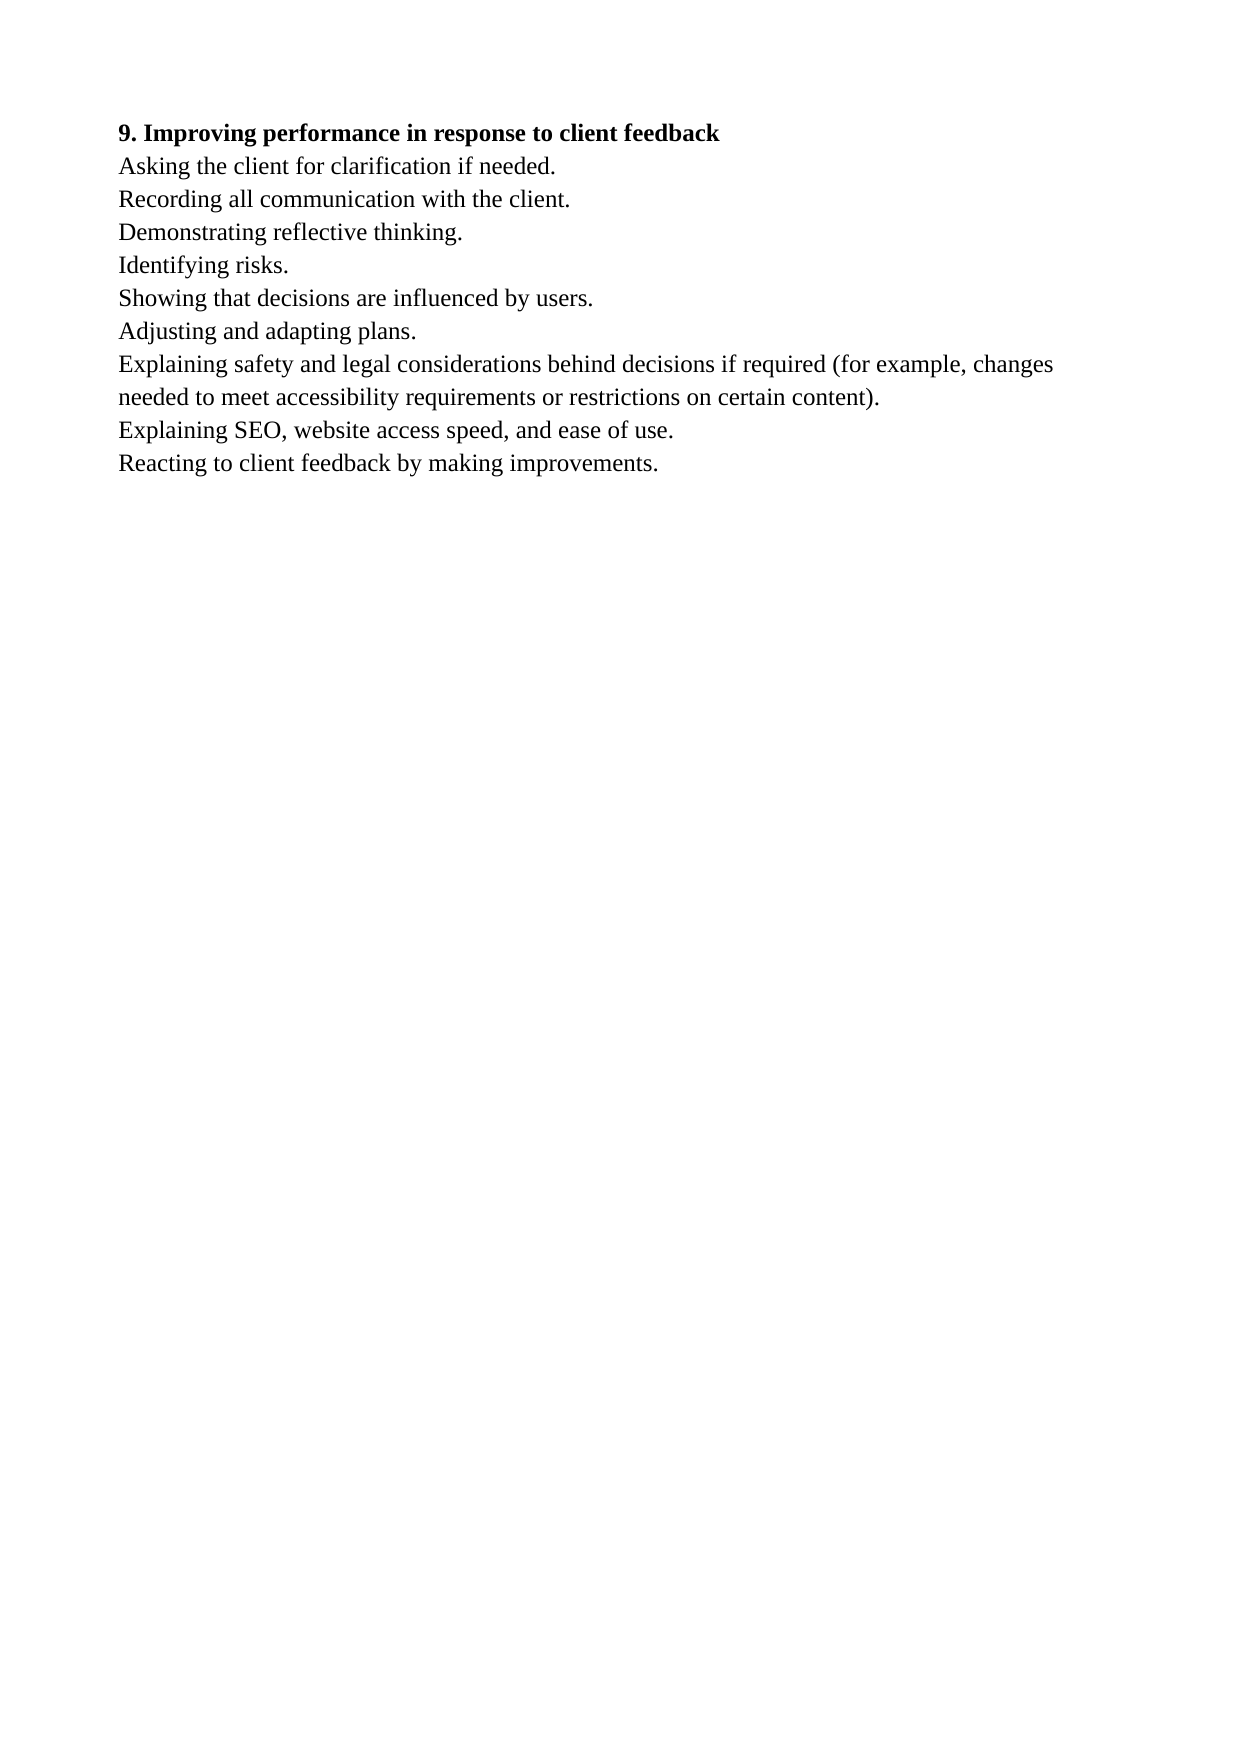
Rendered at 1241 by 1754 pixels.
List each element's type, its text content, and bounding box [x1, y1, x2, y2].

text 9. Improving performance in response to client feedback Asking the client for clarification if needed. Recording all communication with the client. Demonstrating reflective thinking. Identifying risks. Showing that decisions are influenced by users. Adjusting and adapting plans. Explaining safety and legal considerations behind decisions if required (for example, changes needed to meet accessibility requirements or restrictions on certain content). Explaining SEO, website access speed, and ease of use. Reacting to client feedback by making improvements. [118, 118, 1122, 477]
